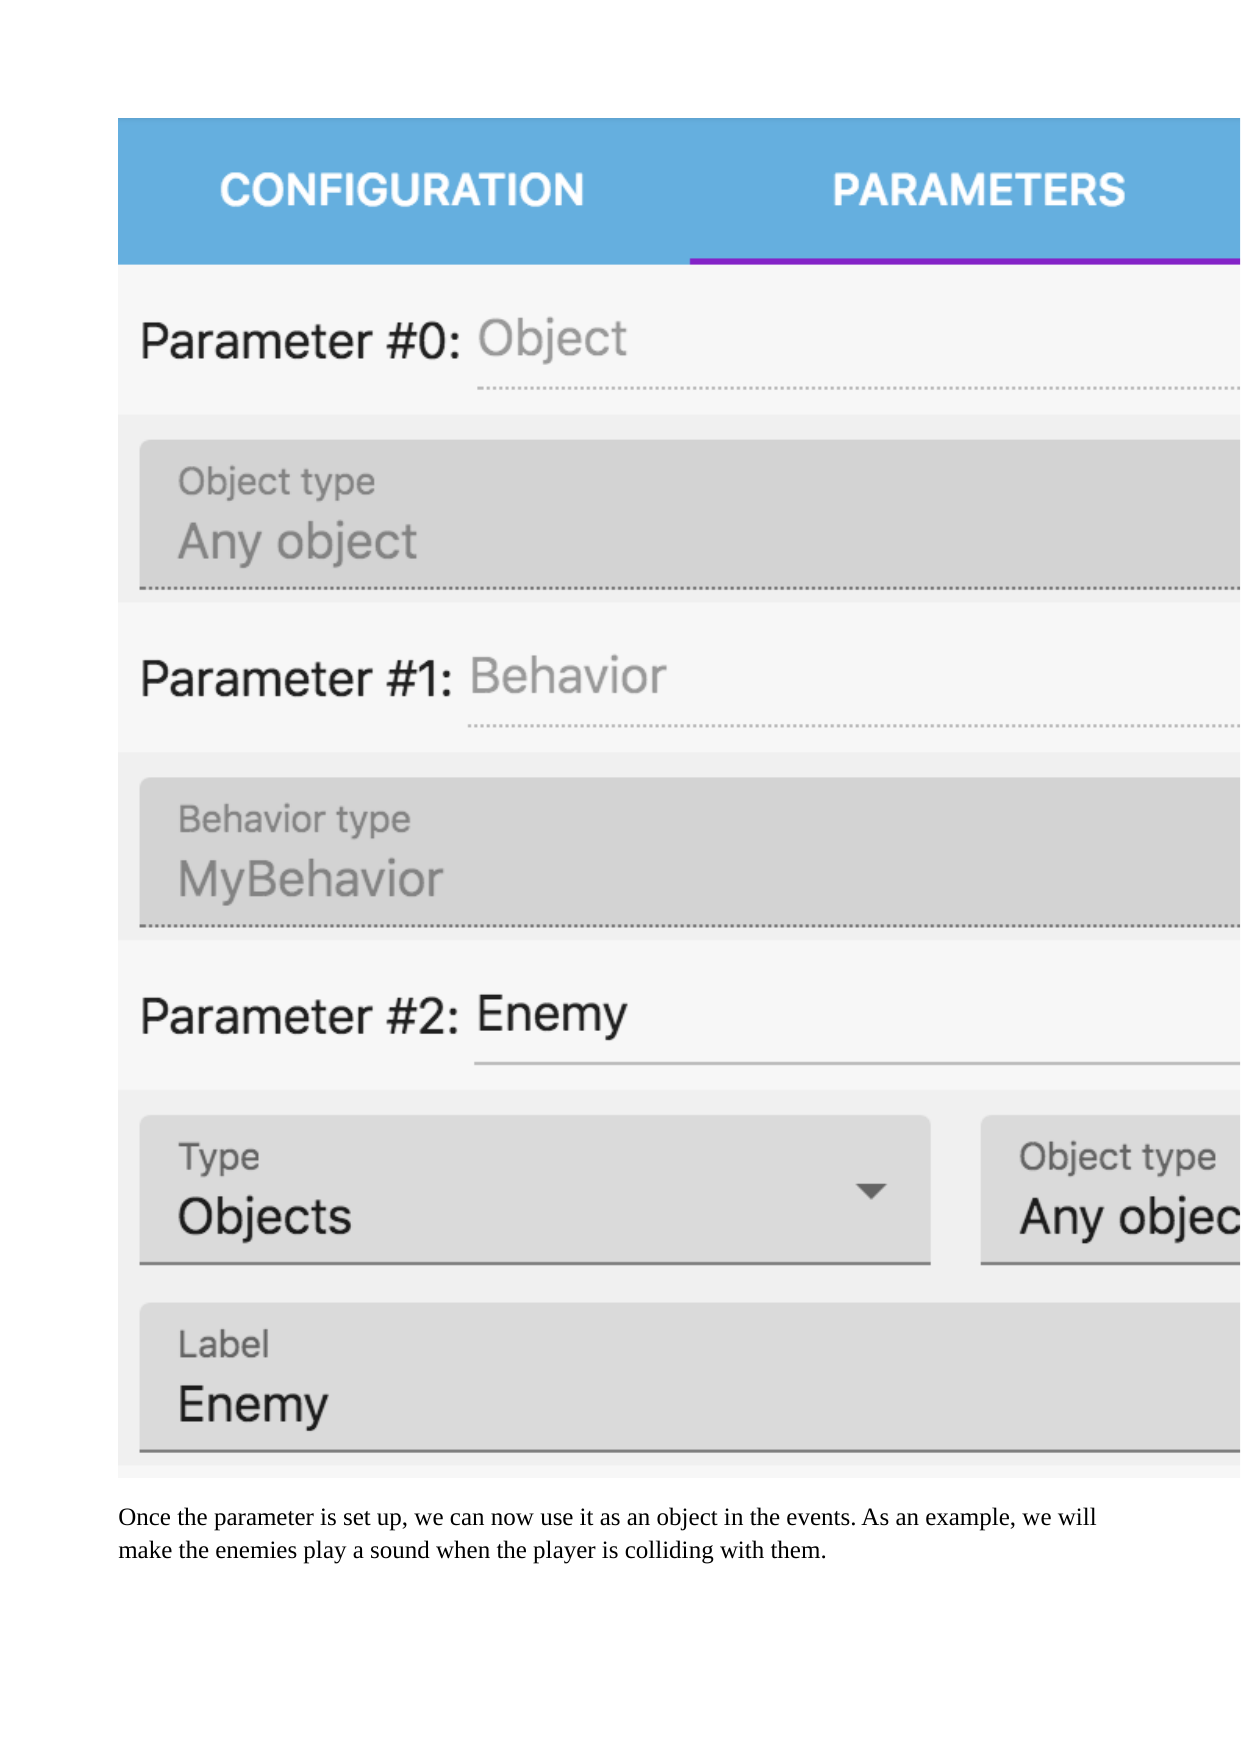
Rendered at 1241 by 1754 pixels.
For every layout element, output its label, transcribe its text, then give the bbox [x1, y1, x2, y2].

picture [118, 118, 1241, 1478]
text Once the parameter is set up, we can now use it as an object in the events. As an example, we will make the enemies play a sound when the player is colliding with them. [118, 1502, 1122, 1563]
